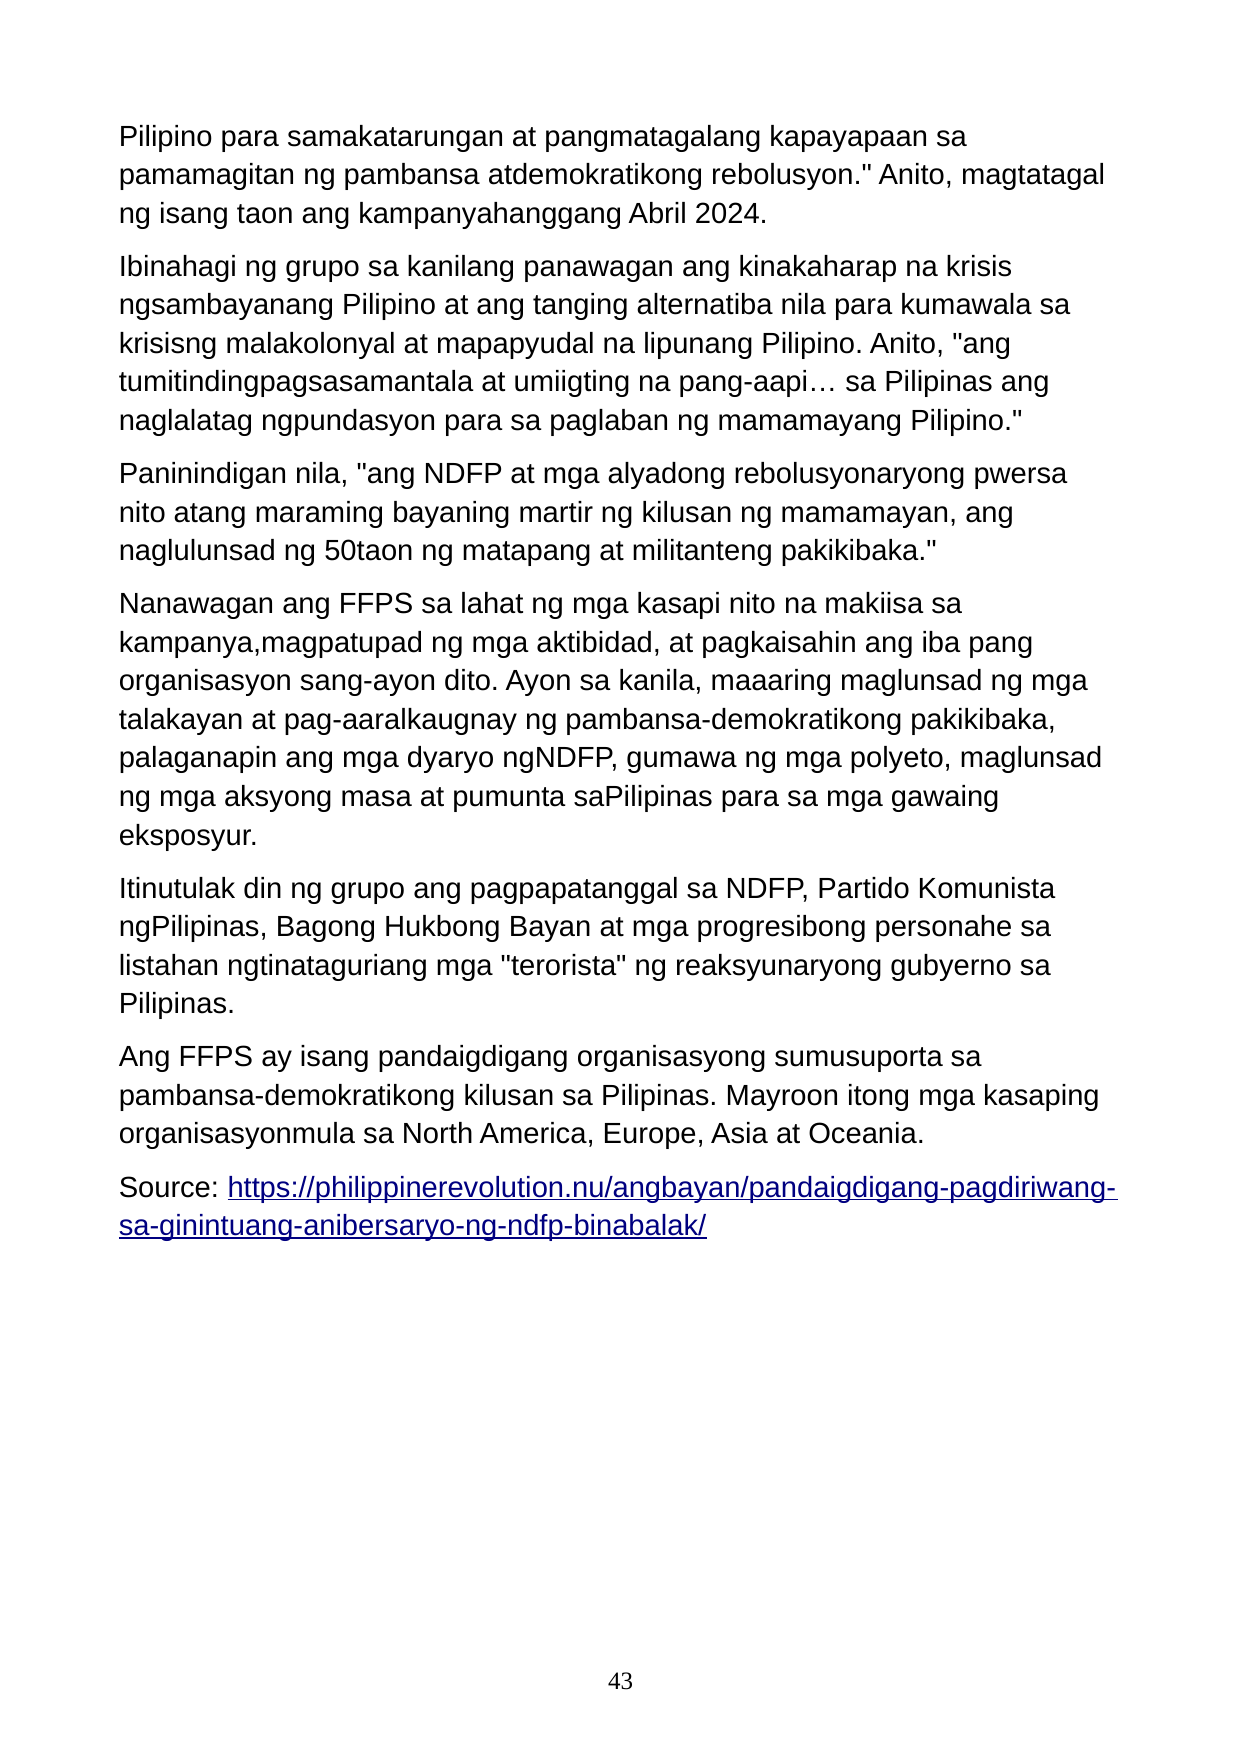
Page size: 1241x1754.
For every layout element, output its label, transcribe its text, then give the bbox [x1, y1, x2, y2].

text Ibinahagi ng grupo sa kanilang panawagan ang kinakaharap na krisis ngsambayanang Pilipino at ang tanging alternatiba nila para kumawala sa krisisng malakolonyal at mapapyudal na lipunang Pilipino. Anito, "ang tumitindingpagsasamantala at umiigting na pang-aapi… sa Pilipinas ang naglalatag ngpundasyon para sa paglaban ng mamamayang Pilipino." [118, 249, 1122, 436]
text Source: https://philippinerevolution.nu/angbayan/pandaigdigang-pagdiriwang-sa-ginintuang-anibersaryo-ng-ndfp-binabalak/ [118, 1169, 1122, 1242]
text Paninindigan nila, "ang NDFP at mga alyadong rebolusyonaryong pwersa nito atang maraming bayaning martir ng kilusan ng mamamayan, ang naglulunsad ng 50taon ng matapang at militanteng pakikibaka." [118, 456, 1122, 567]
text Nanawagan ang FFPS sa lahat ng mga kasapi nito na makiisa sa kampanya,magpatupad ng mga aktibidad, at pagkaisahin ang iba pang organisasyon sang-ayon dito. Ayon sa kanila, maaaring maglunsad ng mga talakayan at pag-aaralkaugnay ng pambansa-demokratikong pakikibaka, palaganapin ang mga dyaryo ngNDFP, gumawa ng mga polyeto, maglunsad ng mga aksyong masa at pumunta saPilipinas para sa mga gawaing eksposyur. [118, 586, 1122, 851]
text Itinutulak din ng grupo ang pagpapatanggal sa NDFP, Partido Komunista ngPilipinas, Bagong Hukbong Bayan at mga progresibong personahe sa listahan ngtinataguriang mga "terorista" ng reaksyunaryong gubyerno sa Pilipinas. [118, 871, 1122, 1020]
text Pilipino para samakatarungan at pangmatagalang kapayapaan sa pamamagitan ng pambansa atdemokratikong rebolusyon." Anito, magtatagal ng isang taon ang kampanyahanggang Abril 2024. [118, 118, 1122, 229]
text Ang FFPS ay isang pandaigdigang organisasyong sumusuporta sa pambansa-demokratikong kilusan sa Pilipinas. Mayroon itong mga kasaping organisasyonmula sa North America, Europe, Asia at Oceania. [118, 1039, 1122, 1150]
